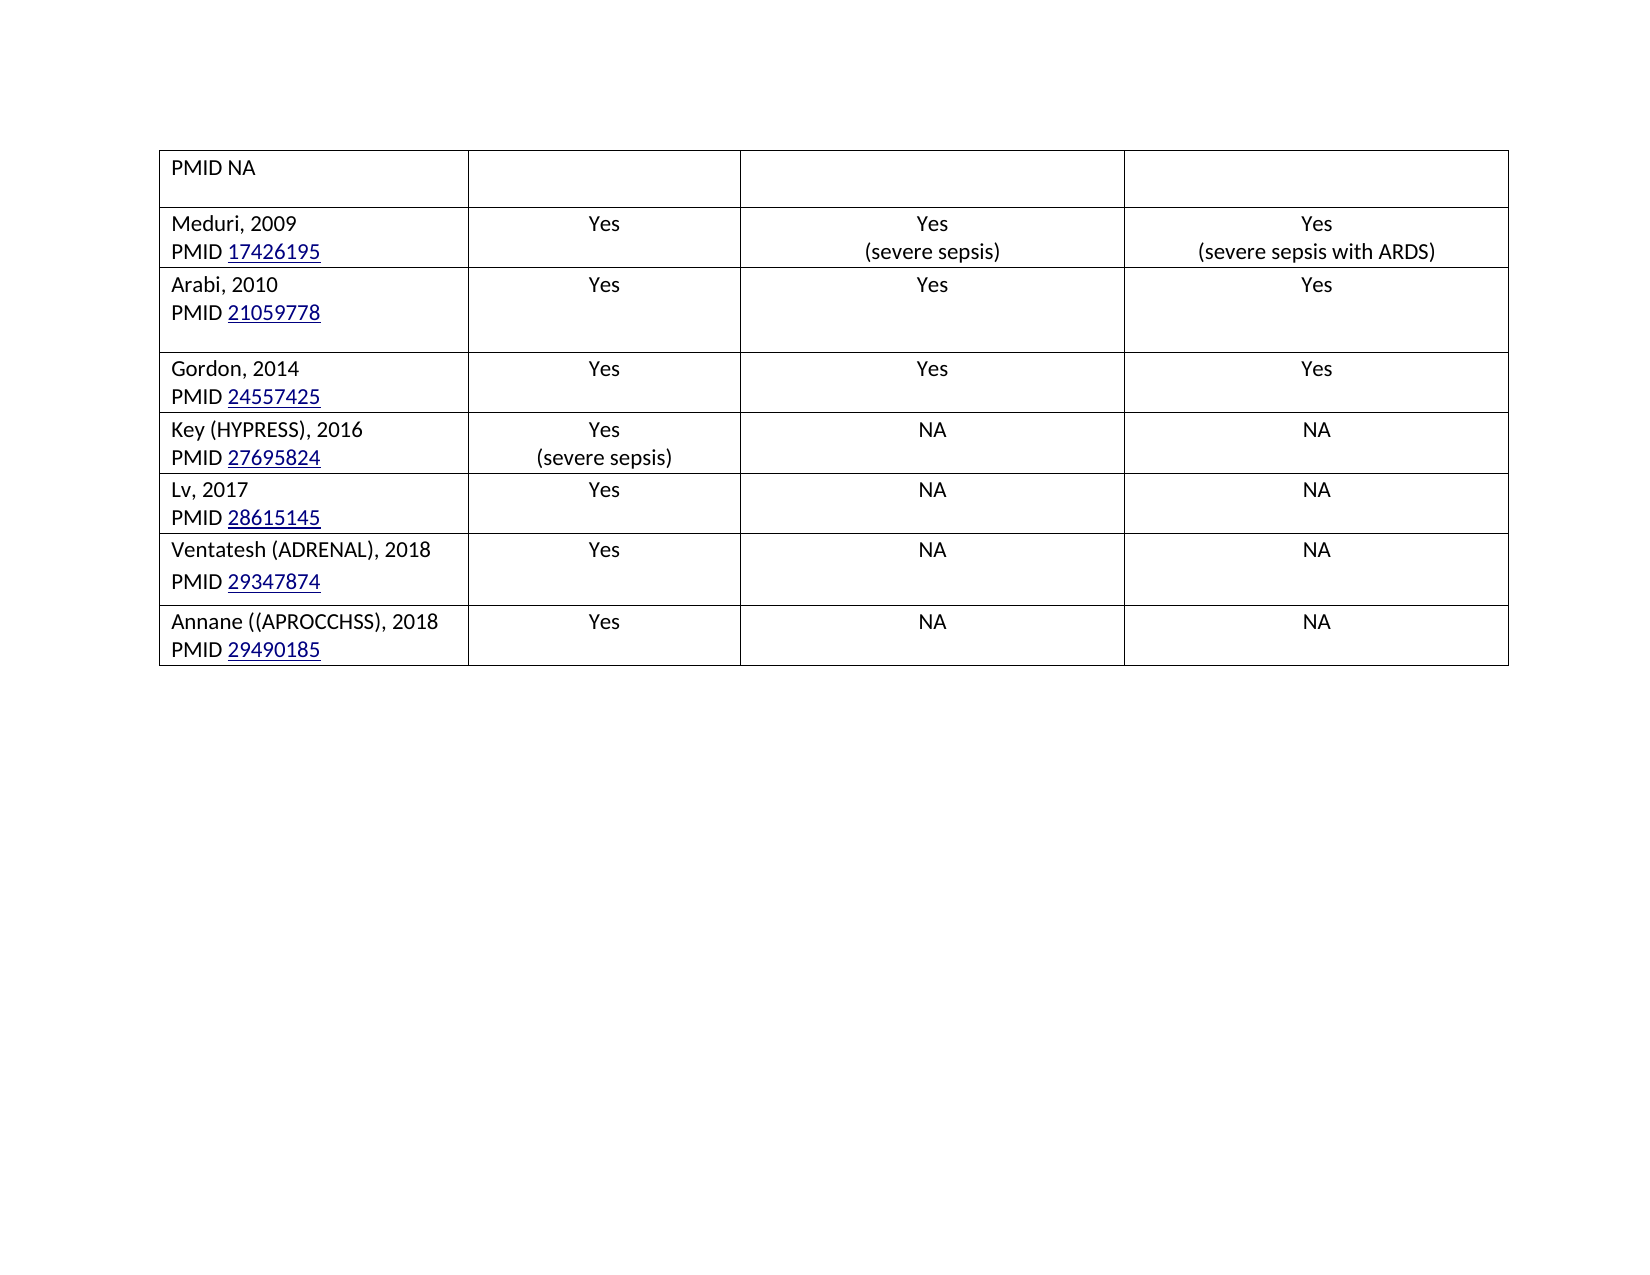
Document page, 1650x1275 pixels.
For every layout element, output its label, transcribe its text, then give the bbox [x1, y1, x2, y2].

table_cell Yes [469, 606, 740, 665]
table_cell [1125, 151, 1508, 207]
table_cell Yes [741, 268, 1124, 352]
table_cell Yes [741, 353, 1124, 412]
table_cell Yes (severe sepsis) [741, 208, 1124, 267]
table_cell NA [741, 474, 1124, 533]
table_cell NA [1125, 606, 1508, 665]
table_cell Yes [469, 208, 740, 267]
table_cell Yes [1125, 268, 1508, 352]
table_cell Annane ((APROCCHSS), 2018 PMID 29490185 [160, 606, 468, 665]
table_cell Yes (severe sepsis) [469, 413, 740, 472]
table_cell NA [1125, 413, 1508, 472]
table_cell NA [741, 413, 1124, 472]
table_cell NA [741, 534, 1124, 605]
table_cell Ventatesh (ADRENAL), 2018 PMID 29347874 [160, 534, 468, 605]
table_cell NA [1125, 534, 1508, 605]
table_cell Yes [469, 474, 740, 533]
table_cell Lv, 2017 PMID 28615145 [160, 474, 468, 533]
table_cell Yes [469, 353, 740, 412]
table_cell [741, 151, 1124, 207]
table_cell Gordon, 2014 PMID 24557425 [160, 353, 468, 412]
table_cell Yes [469, 268, 740, 352]
table_cell NA [1125, 474, 1508, 533]
table_cell Arabi, 2010 PMID 21059778 [160, 268, 468, 352]
table_cell Yes [469, 534, 740, 605]
table_cell Yes (severe sepsis with ARDS) [1125, 208, 1508, 267]
table_cell [469, 151, 740, 207]
table_cell Meduri, 2009 PMID 17426195 [160, 208, 468, 267]
table_cell NA [741, 606, 1124, 665]
table_cell PMID NA [160, 151, 468, 207]
table_cell Yes [1125, 353, 1508, 412]
table_cell Key (HYPRESS), 2016 PMID 27695824 [160, 413, 468, 472]
